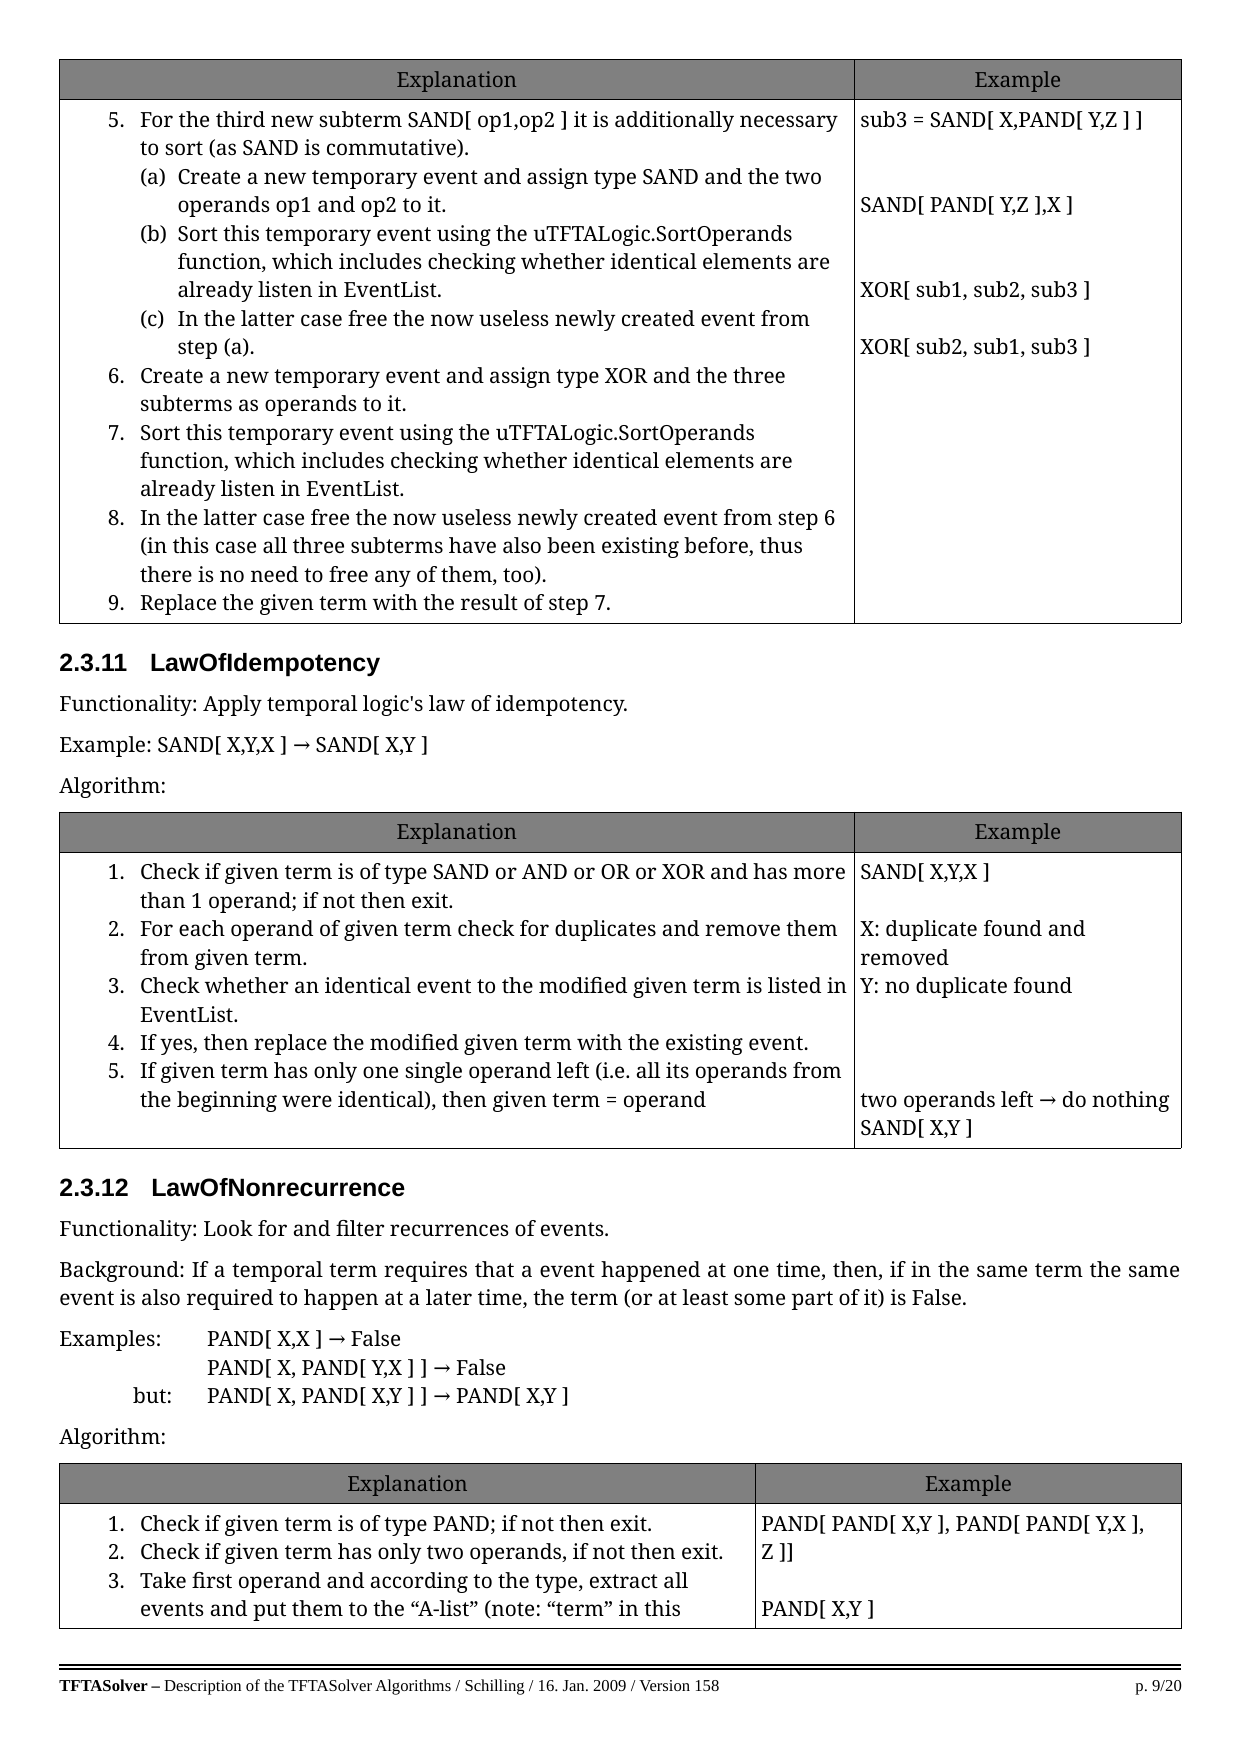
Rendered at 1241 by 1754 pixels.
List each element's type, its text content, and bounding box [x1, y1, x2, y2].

subtitle LawOfIdempotency [59, 648, 1181, 676]
subtitle LawOfNonrecurrence [59, 1173, 1181, 1201]
table_cell Check if given term is of type AND; if not then exit. Check if at least one operand of given term is no basic event; if not then exit. If given term has more than two operands, then call ANDSplit on the given term. For the planned new subterms PAND[ op1,op2 ] and PAND[ op2,op1 ] do check if in EventList there is such an event, if yes, then subterm = this existing event, else create subterm as new TTFTAObject. For the third new subterm SAND[ op1,op2 ] it is additionally necessary to sort (as SAND is commutative). Create a new temporary event and assign type SAND and the two operands op1 and op2 to it. Sort this temporary event using the uTFTALogic.SortOperands function, which includes checking whether identical elements are already listen in EventList. In the latter case free the now useless newly created event from step (a). Create a new temporary event and assign type XOR and the three subterms as operands to it. Sort this temporary event using the uTFTALogic.SortOperands function, which includes checking whether identical elements are already listen in EventList. In the latter case free the now useless newly created event from step 6 (in this case all three subterms have also been existing before, thus there is no need to free any of them, too). Replace the given term with the result of step 7. [60, 100, 854, 622]
text Functionality: Apply temporal logic's law of idempotency. [59, 689, 1181, 717]
table_header Explanation [60, 1464, 755, 1503]
text Example: SAND[ X,Y,X ] → SAND[ X,Y ] [59, 730, 1181, 758]
table_cell sub3 = SAND[ X,PAND[ Y,Z ] ] SAND[ PAND[ Y,Z ],X ] XOR[ sub1, sub2, sub3 ] XOR[ sub2, sub1, sub3 ] [855, 100, 1181, 622]
table_header Explanation [60, 813, 854, 852]
table_cell Check if given term is of type PAND; if not then exit. Check if given term has only two operands, if not then exit. Take first operand and according to the type, extract all events and put them to the “A-list” (note: “term” in this [60, 1504, 755, 1628]
table_cell SAND[ X,Y,X ] X: duplicate found and removed Y: no duplicate found two operands left → do nothing SAND[ X,Y ] [855, 853, 1181, 1148]
text Examples: PAND[ X,X ] → False PAND[ X, PAND[ Y,X ] ] → False but: PAND[ X, PAND[ X,Y ] ] → PAND[ X,Y ] [59, 1324, 1181, 1409]
table_header Explanation [60, 60, 854, 99]
text Algorithm: [59, 1422, 1181, 1451]
table_cell Check if given term is of type SAND or AND or OR or XOR and has more than 1 operand; if not then exit. For each operand of given term check for duplicates and remove them from given term. Check whether an identical event to the modified given term is listed in EventList. If yes, then replace the modified given term with the existing event. If given term has only one single operand left (i.e. all its operands from the beginning were identical), then given term = operand [60, 853, 854, 1148]
text Background: If a temporal term requires that a event happened at one time, then, if in the same term the same event is also required to happen at a later time, the term (or at least some part of it) is False. [59, 1255, 1181, 1312]
table_header Example [855, 60, 1181, 99]
table_cell PAND[ PAND[ X,Y ], PAND[ PAND[ Y,X ], Z ]] PAND[ X,Y ] [756, 1504, 1181, 1628]
table_header Example [855, 813, 1181, 852]
text Functionality: Look for and filter recurrences of events. [59, 1214, 1181, 1242]
text Algorithm: [59, 771, 1181, 799]
table_header Example [756, 1464, 1181, 1503]
